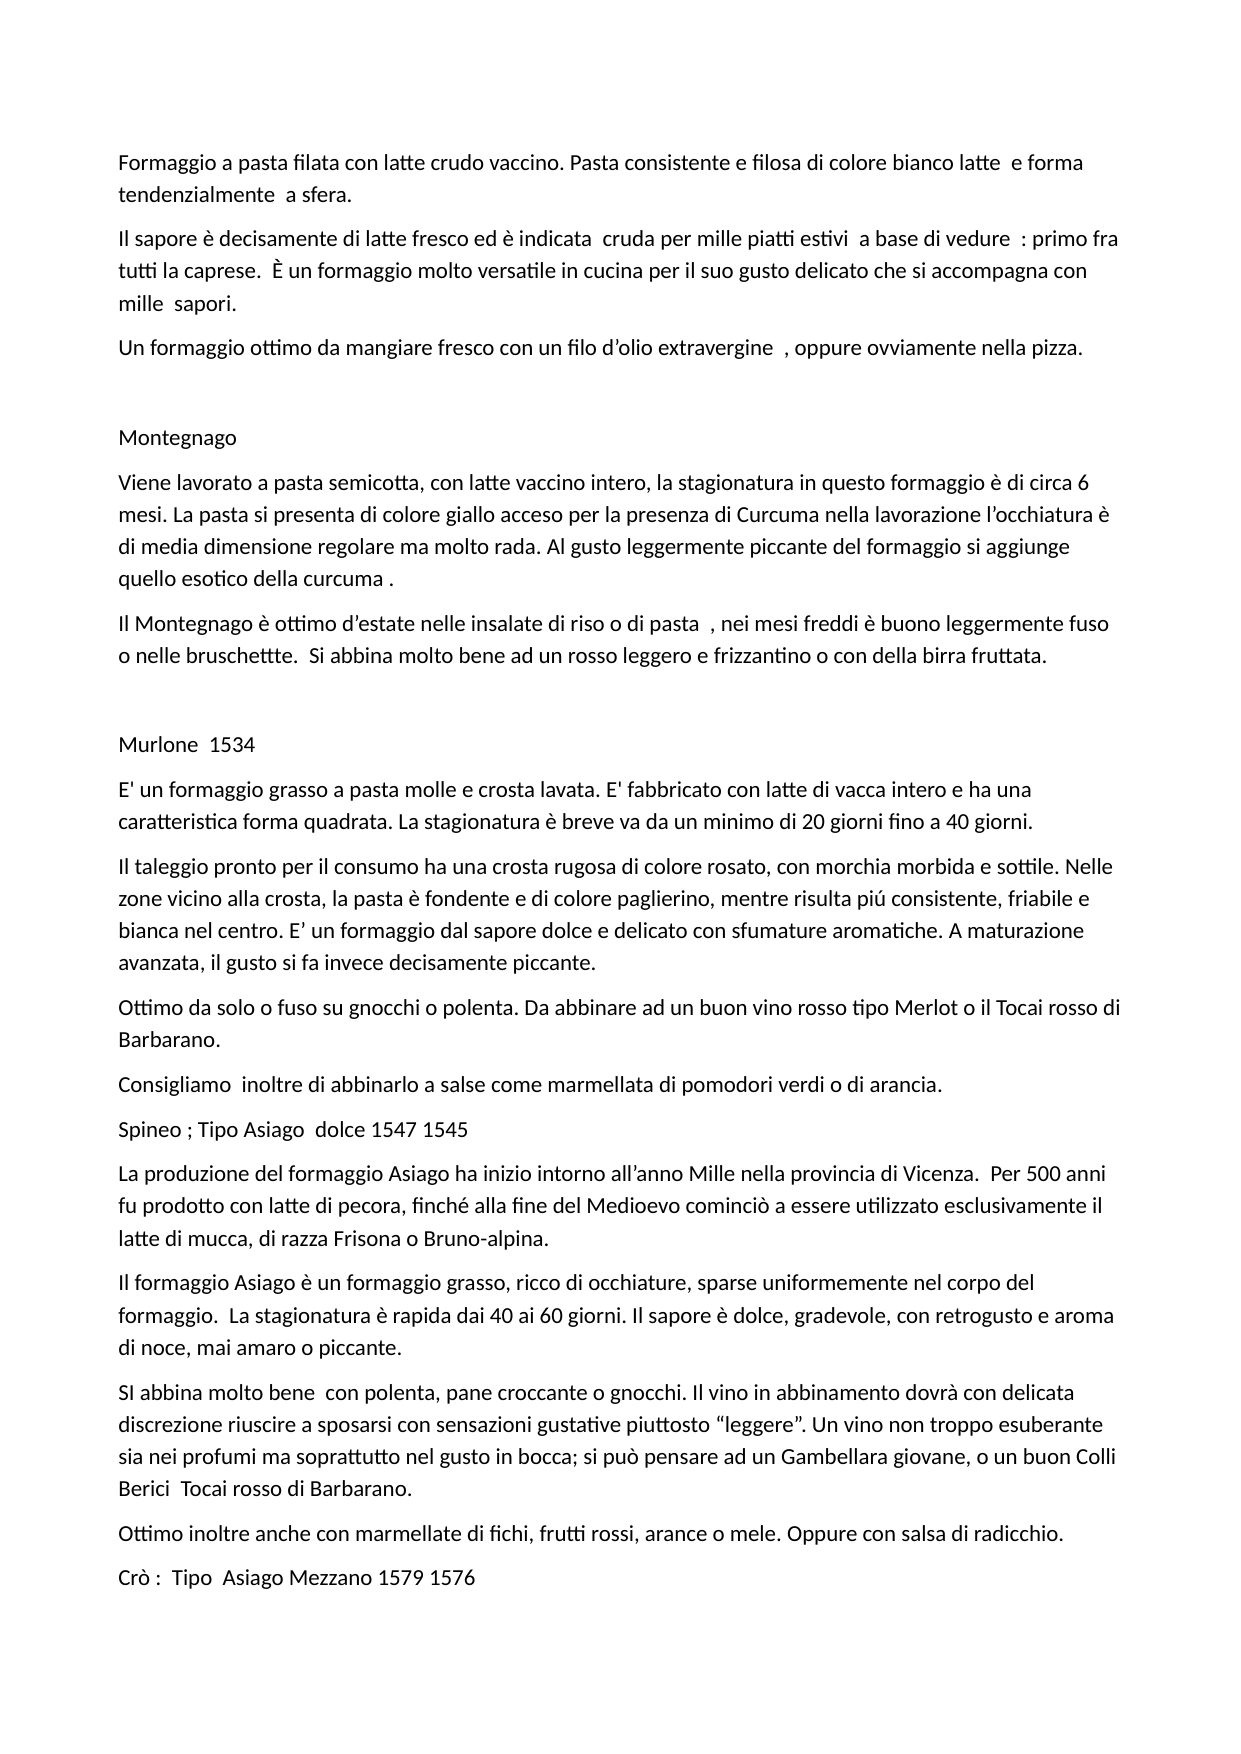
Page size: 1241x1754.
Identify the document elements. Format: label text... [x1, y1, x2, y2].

text Il sapore è decisamente di latte fresco ed è indicata cruda per mille piatti estivi a base di vedure : primo fra tutti la caprese. È un formaggio molto versatile in cucina per il suo gusto delicato che si accompagna con mille sapori. [118, 224, 1122, 317]
text Murlone 1534 [118, 730, 1122, 758]
text Ottimo da solo o fuso su gnocchi o polenta. Da abbinare ad un buon vino rosso tipo Merlot o il Tocai rosso di Barbarano. [118, 993, 1122, 1053]
text Formaggio a pasta filata con latte crudo vaccino. Pasta consistente e filosa di colore bianco latte e forma tendenzialmente a sfera. [118, 148, 1122, 208]
text SI abbina molto bene con polenta, pane croccante o gnocchi. Il vino in abbinamento dovrà con delicata discrezione riuscire a sposarsi con sensazioni gustative piuttosto “leggere”. Un vino non troppo esuberante sia nei profumi ma soprattutto nel gusto in bocca; si può pensare ad un Gambellara giovane, o un buon Colli Berici Tocai rosso di Barbarano. [118, 1378, 1122, 1502]
text Il Montegnago è ottimo d’estate nelle insalate di riso o di pasta , nei mesi freddi è buono leggermente fuso o nelle bruschettte. Si abbina molto bene ad un rosso leggero e frizzantino o con della birra fruttata. [118, 609, 1122, 669]
text Consigliamo inoltre di abbinarlo a salse come marmellata di pomodori verdi o di arancia. [118, 1070, 1122, 1098]
text E' un formaggio grasso a pasta molle e crosta lavata. E' fabbricato con latte di vacca intero e ha una caratteristica forma quadrata. La stagionatura è breve va da un minimo di 20 giorni fino a 40 giorni. [118, 775, 1122, 835]
text Montegnago [118, 423, 1122, 451]
text Viene lavorato a pasta semicotta, con latte vaccino intero, la stagionatura in questo formaggio è di circa 6 mesi. La pasta si presenta di colore giallo acceso per la presenza di Curcuma nella lavorazione l’occhiatura è di media dimensione regolare ma molto rada. Al gusto leggermente piccante del formaggio si aggiunge quello esotico della curcuma . [118, 468, 1122, 592]
text La produzione del formaggio Asiago ha inizio intorno all’anno Mille nella provincia di Vicenza. Per 500 anni fu prodotto con latte di pecora, finché alla fine del Medioevo cominciò a essere utilizzato esclusivamente il latte di mucca, di razza Frisona o Bruno-alpina. [118, 1159, 1122, 1252]
text Il formaggio Asiago è un formaggio grasso, ricco di occhiature, sparse uniformemente nel corpo del formaggio. La stagionatura è rapida dai 40 ai 60 giorni. Il sapore è dolce, gradevole, con retrogusto e aroma di noce, mai amaro o piccante. [118, 1268, 1122, 1361]
text Ottimo inoltre anche con marmellate di fichi, frutti rossi, arance o mele. Oppure con salsa di radicchio. [118, 1519, 1122, 1547]
text Il taleggio pronto per il consumo ha una crosta rugosa di colore rosato, con morchia morbida e sottile. Nelle zone vicino alla crosta, la pasta è fondente e di colore paglierino, mentre risulta piú consistente, friabile e bianca nel centro. E’ un formaggio dal sapore dolce e delicato con sfumature aromatiche. A maturazione avanzata, il gusto si fa invece decisamente piccante. [118, 852, 1122, 977]
text Crò : Tipo Asiago Mezzano 1579 1576 [118, 1563, 1122, 1592]
text Spineo ; Tipo Asiago dolce 1547 1545 [118, 1115, 1122, 1143]
text Un formaggio ottimo da mangiare fresco con un filo d’olio extravergine , oppure ovviamente nella pizza. [118, 333, 1122, 362]
